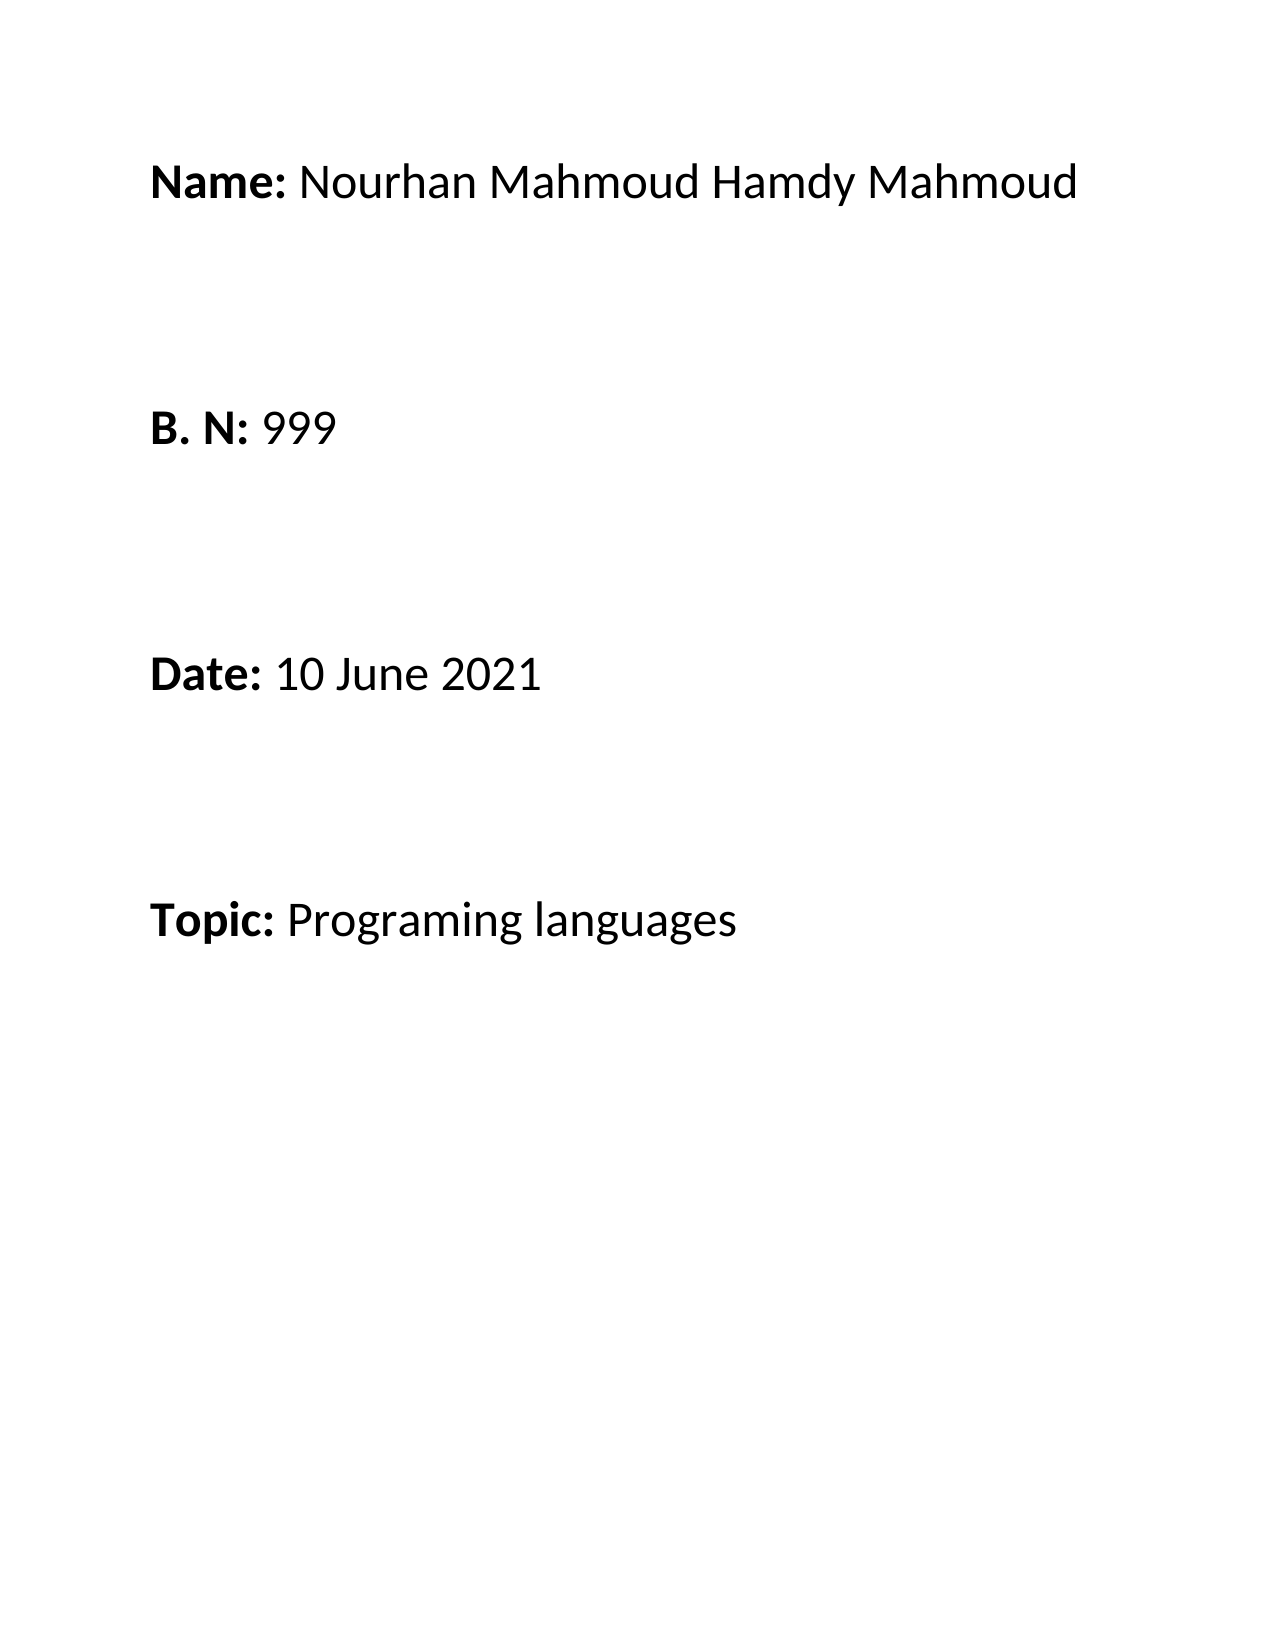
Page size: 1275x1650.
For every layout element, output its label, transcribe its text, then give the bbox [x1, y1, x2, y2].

text Date: 10 June 2021 [150, 642, 1125, 703]
text Name: Nourhan Mahmoud Hamdy Mahmoud [150, 150, 1125, 211]
text B. N: 999 [150, 396, 1125, 457]
text Topic: Programing languages [150, 888, 1125, 949]
